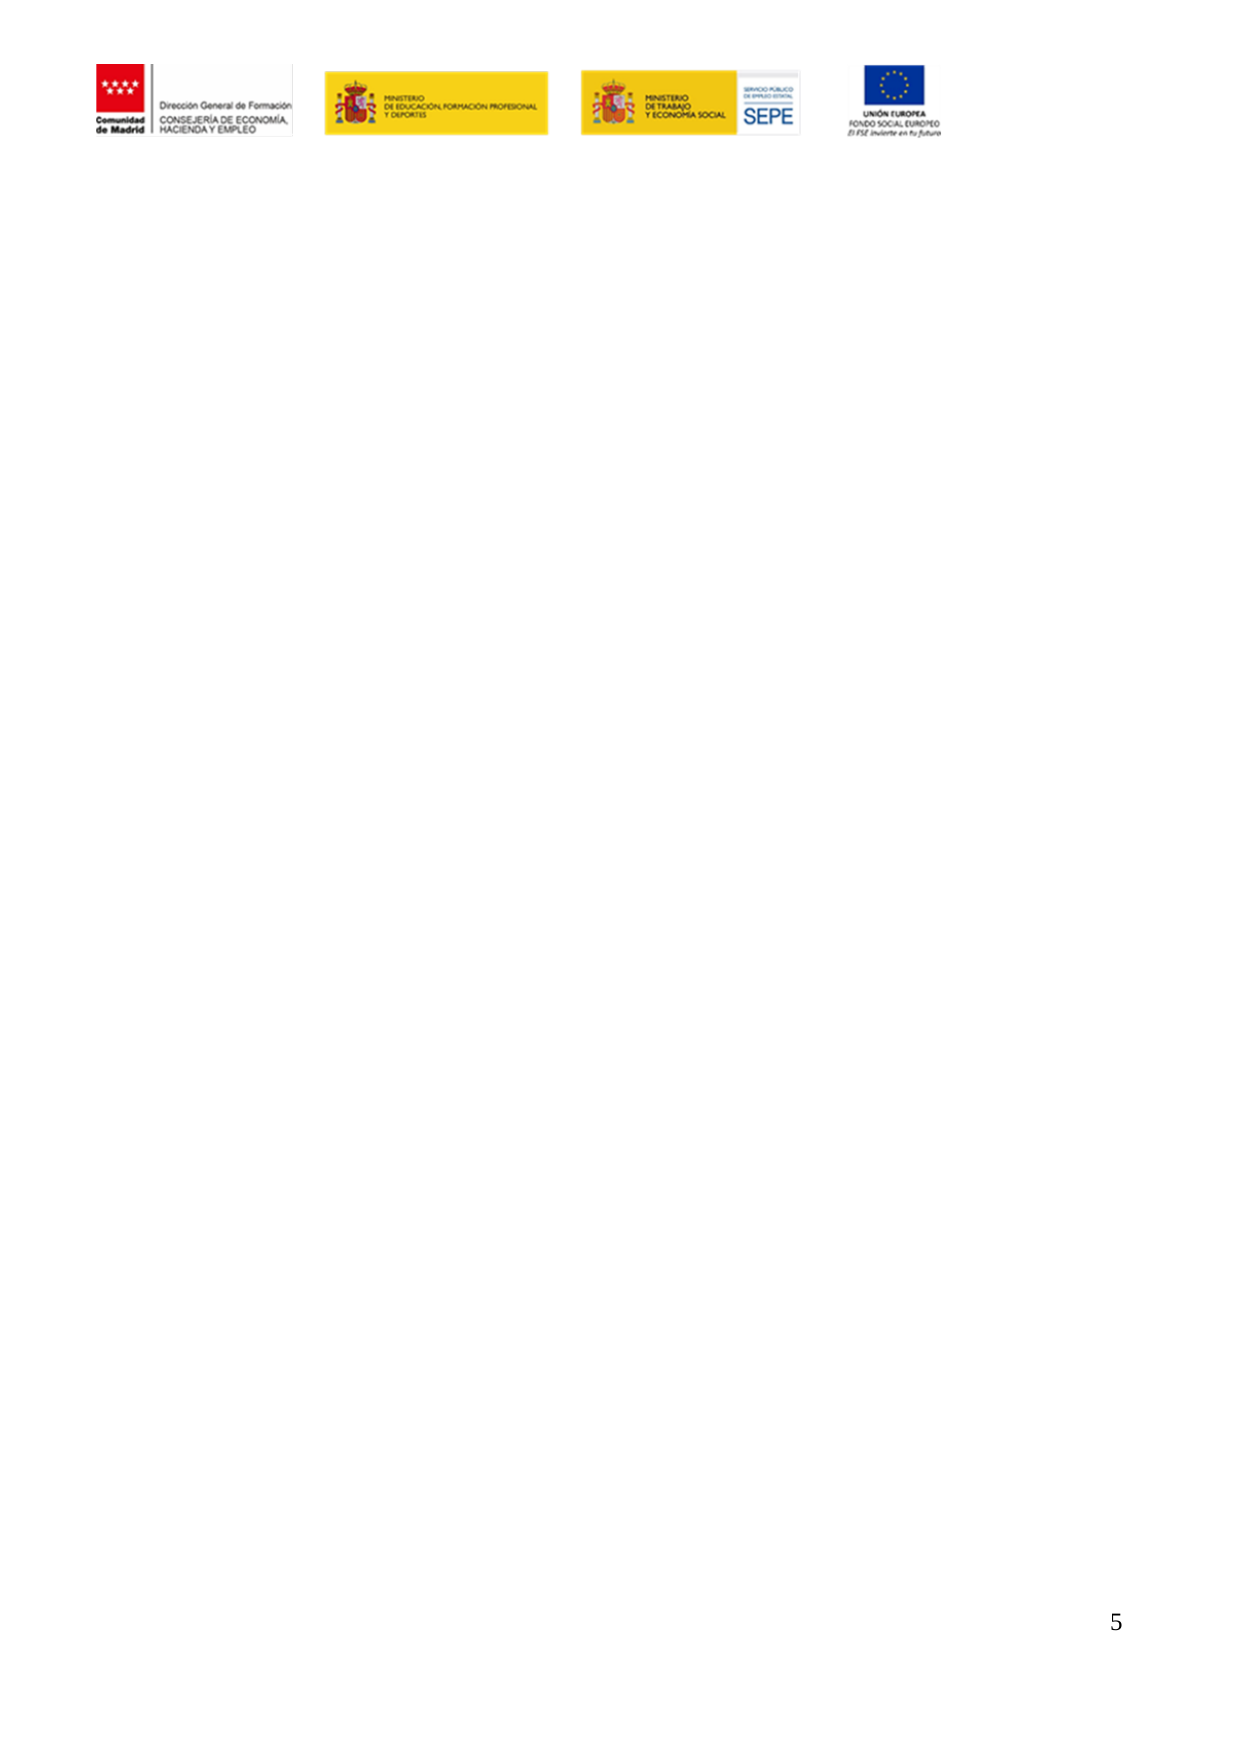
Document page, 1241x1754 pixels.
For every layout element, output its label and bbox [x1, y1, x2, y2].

picture [96, 64, 942, 140]
